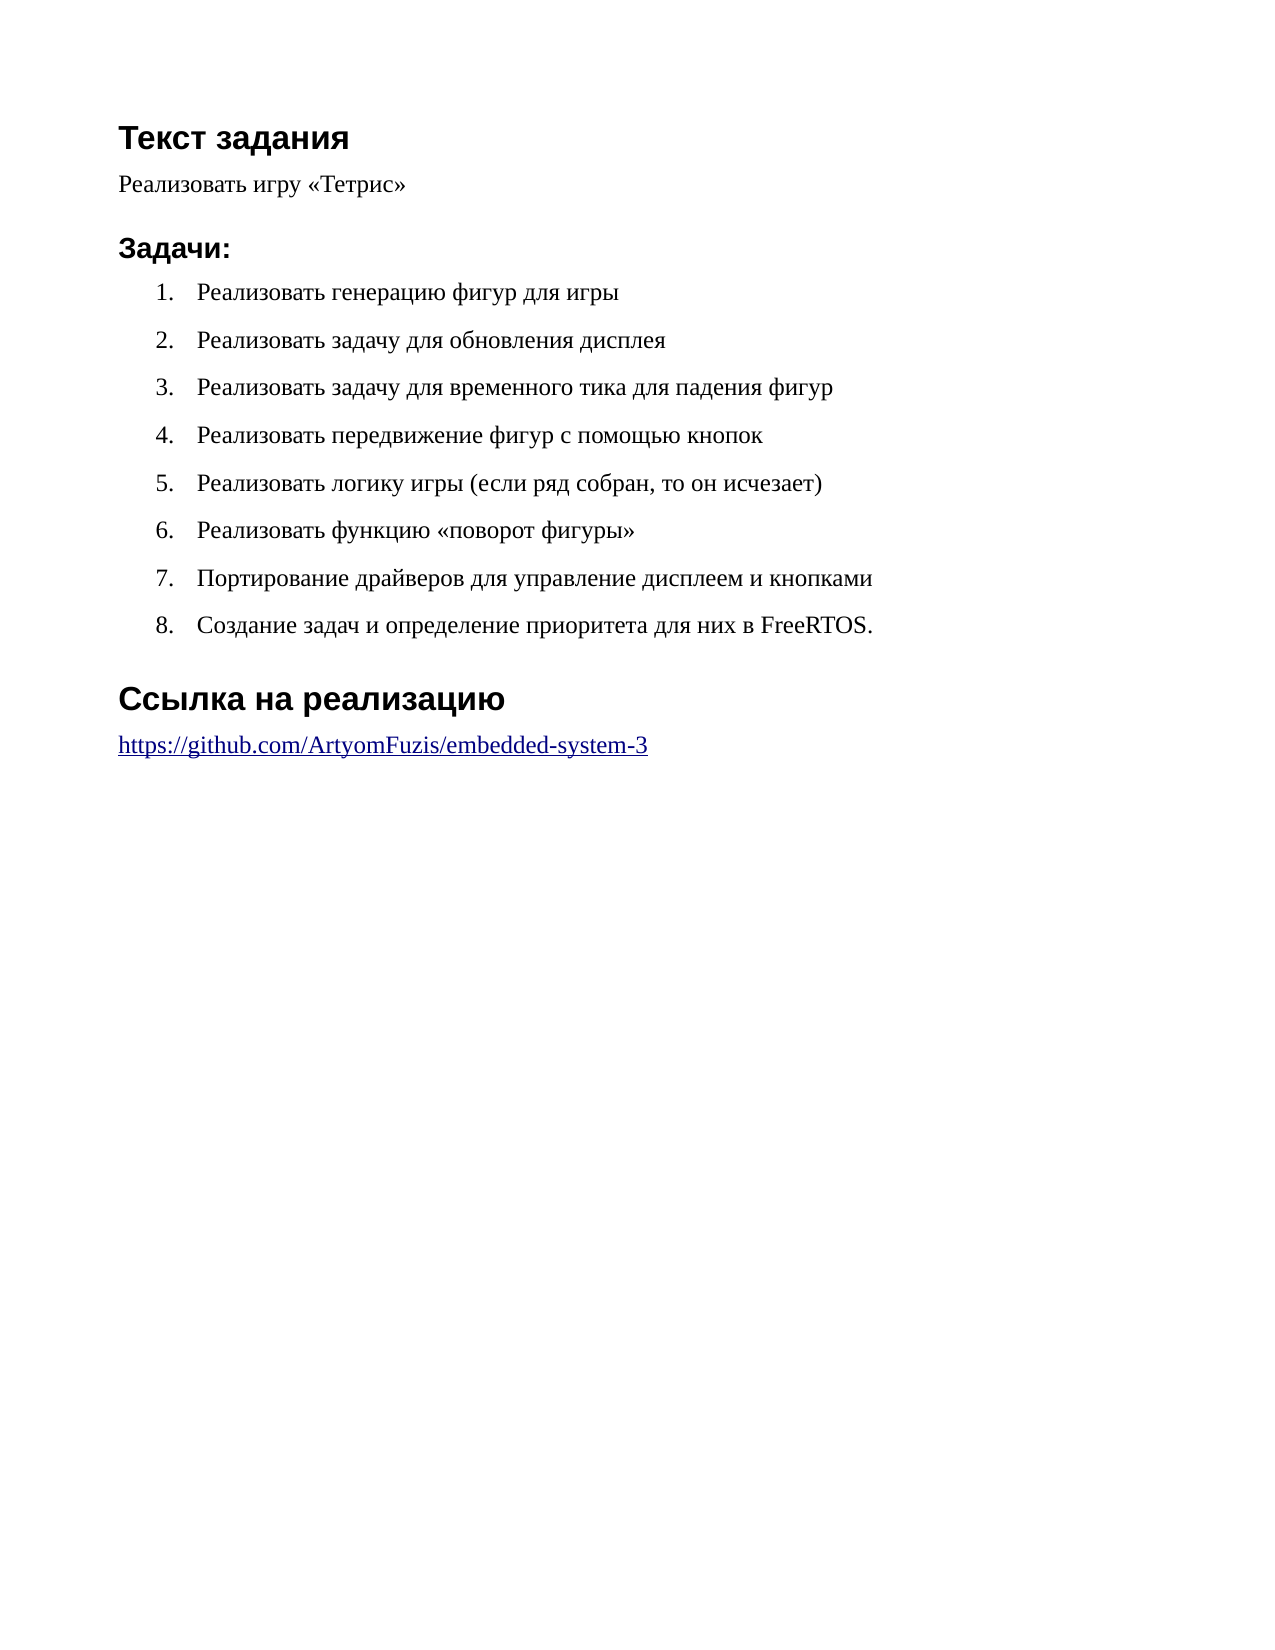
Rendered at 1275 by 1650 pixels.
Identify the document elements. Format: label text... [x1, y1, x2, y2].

subtitle Текст задания [118, 118, 1157, 157]
text https://github.com/ArtyomFuzis/embedded-system-3 [118, 730, 1157, 759]
list Реализовать логику игры (если ряд собран, то он исчезает) [155, 468, 1157, 496]
subtitle Ссылка на реализацию [118, 679, 1157, 717]
list Реализовать задачу для временного тика для падения фигур [155, 372, 1157, 401]
list Портирование драйверов для управление дисплеем и кнопками [155, 563, 1157, 592]
text Реализовать игру «Тетрис» [118, 169, 1157, 198]
list Создание задач и определение приоритета для них в FreeRTOS. [155, 611, 1157, 639]
list Реализовать функцию «поворот фигуры» [155, 515, 1157, 544]
list Реализовать генерацию фигур для игры [155, 277, 1157, 306]
list Реализовать передвижение фигур с помощью кнопок [155, 420, 1157, 449]
subtitle Задачи: [118, 231, 1157, 265]
list Реализовать задачу для обновления дисплея [155, 325, 1157, 354]
